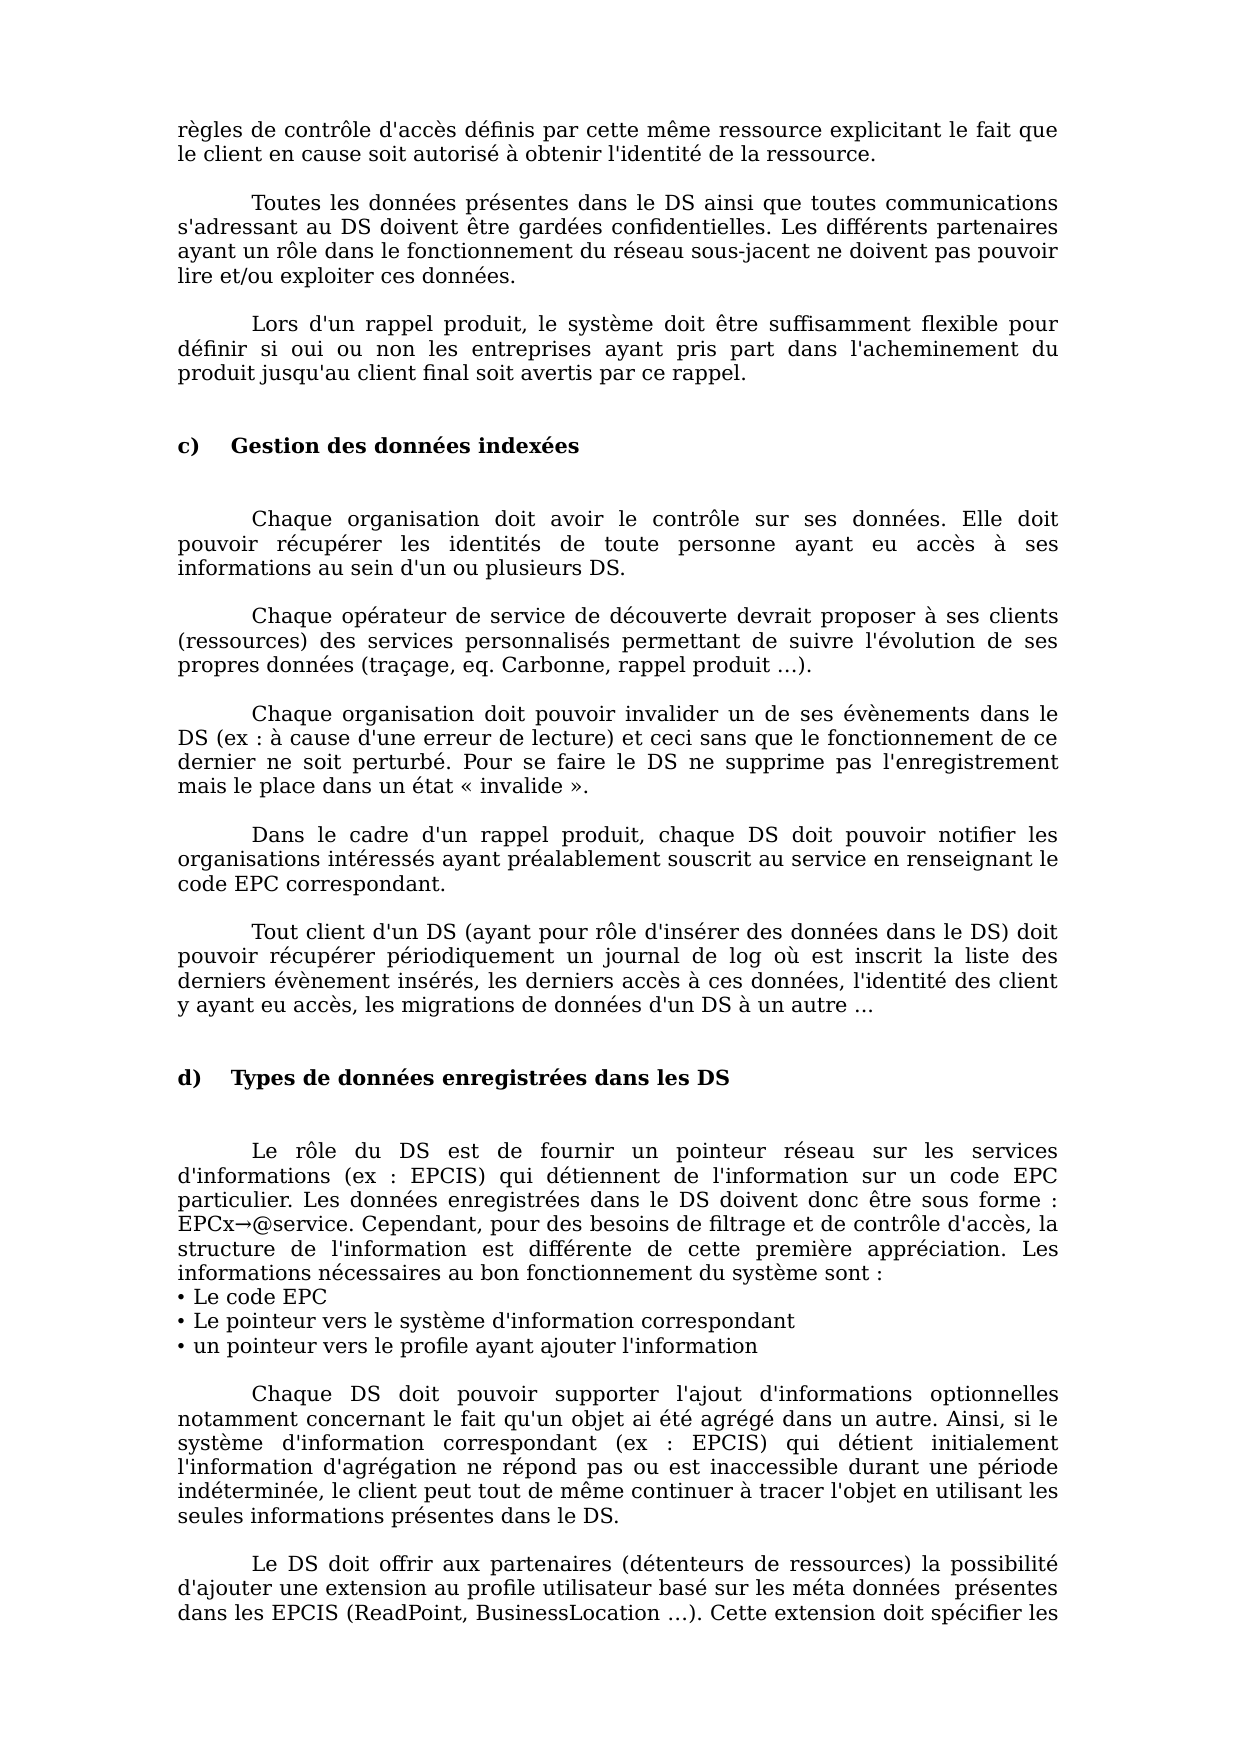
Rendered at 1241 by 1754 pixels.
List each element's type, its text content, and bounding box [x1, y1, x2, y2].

text Chaque organisation doit avoir le contrôle sur ses données. Elle doit pouvoir récupérer les identités de toute personne ayant eu accès à ses informations au sein d'un ou plusieurs DS. [177, 507, 1059, 580]
text Chaque DS doit pouvoir supporter l'ajout d'informations optionnelles notamment concernant le fait qu'un objet ai été agrégé dans un autre. Ainsi, si le système d'information correspondant (ex : EPCIS) qui détient initialement l'information d'agrégation ne répond pas ou est inaccessible durant une période indéterminée, le client peut tout de même continuer à tracer l'objet en utilisant les seules informations présentes dans le DS. [177, 1382, 1059, 1528]
text Tout client d'un DS (ayant pour rôle d'insérer des données dans le DS) doit pouvoir récupérer périodiquement un journal de log où est inscrit la liste des derniers évènement insérés, les derniers accès à ces données, l'identité des client y ayant eu accès, les migrations de données d'un DS à un autre ... [177, 920, 1059, 1017]
text Chaque opérateur de service de découverte devrait proposer à ses clients (ressources) des services personnalisés permettant de suivre l'évolution de ses propres données (traçage, eq. Carbonne, rappel produit …). [177, 604, 1059, 677]
text Chaque organisation doit pouvoir invalider un de ses évènements dans le DS (ex : à cause d'une erreur de lecture) et ceci sans que le fonctionnement de ce dernier ne soit perturbé. Pour se faire le DS ne supprime pas l'enregistrement mais le place dans un état « invalide ». [177, 702, 1059, 799]
text Le DS doit offrir aux partenaires (détenteurs de ressources) la possibilité d'ajouter une extension au profile utilisateur basé sur les méta données présentes dans les EPCIS (ReadPoint, BusinessLocation …). Cette extension doit spécifier les [177, 1552, 1059, 1625]
text Lors d'un rappel produit, le système doit être suffisamment flexible pour définir si oui ou non les entreprises ayant pris part dans l'acheminement du produit jusqu'au client final soit avertis par ce rappel. [177, 312, 1059, 385]
list un pointeur vers le profile ayant ajouter l'information [177, 1334, 1059, 1358]
list Types de données enregistrées dans les DS [177, 1066, 1059, 1091]
text règles de contrôle d'accès définis par cette même ressource explicitant le fait que le client en cause soit autorisé à obtenir l'identité de la ressource. [177, 118, 1059, 167]
text Toutes les données présentes dans le DS ainsi que toutes communications s'adressant au DS doivent être gardées confidentielles. Les différents partenaires ayant un rôle dans le fonctionnement du réseau sous-jacent ne doivent pas pouvoir lire et/ou exploiter ces données. [177, 191, 1059, 288]
list Le pointeur vers le système d'information correspondant [177, 1309, 1059, 1334]
text Le rôle du DS est de fournir un pointeur réseau sur les services d'informations (ex : EPCIS) qui détiennent de l'information sur un code EPC particulier. Les données enregistrées dans le DS doivent donc être sous forme : EPCx→@service. Cependant, pour des besoins de filtrage et de contrôle d'accès, la structure de l'information est différente de cette première appréciation. Les informations nécessaires au bon fonctionnement du système sont : [177, 1139, 1059, 1285]
list Le code EPC [177, 1285, 1059, 1309]
list Gestion des données indexées [177, 434, 1059, 458]
text Dans le cadre d'un rappel produit, chaque DS doit pouvoir notifier les organisations intéressés ayant préalablement souscrit au service en renseignant le code EPC correspondant. [177, 823, 1059, 896]
